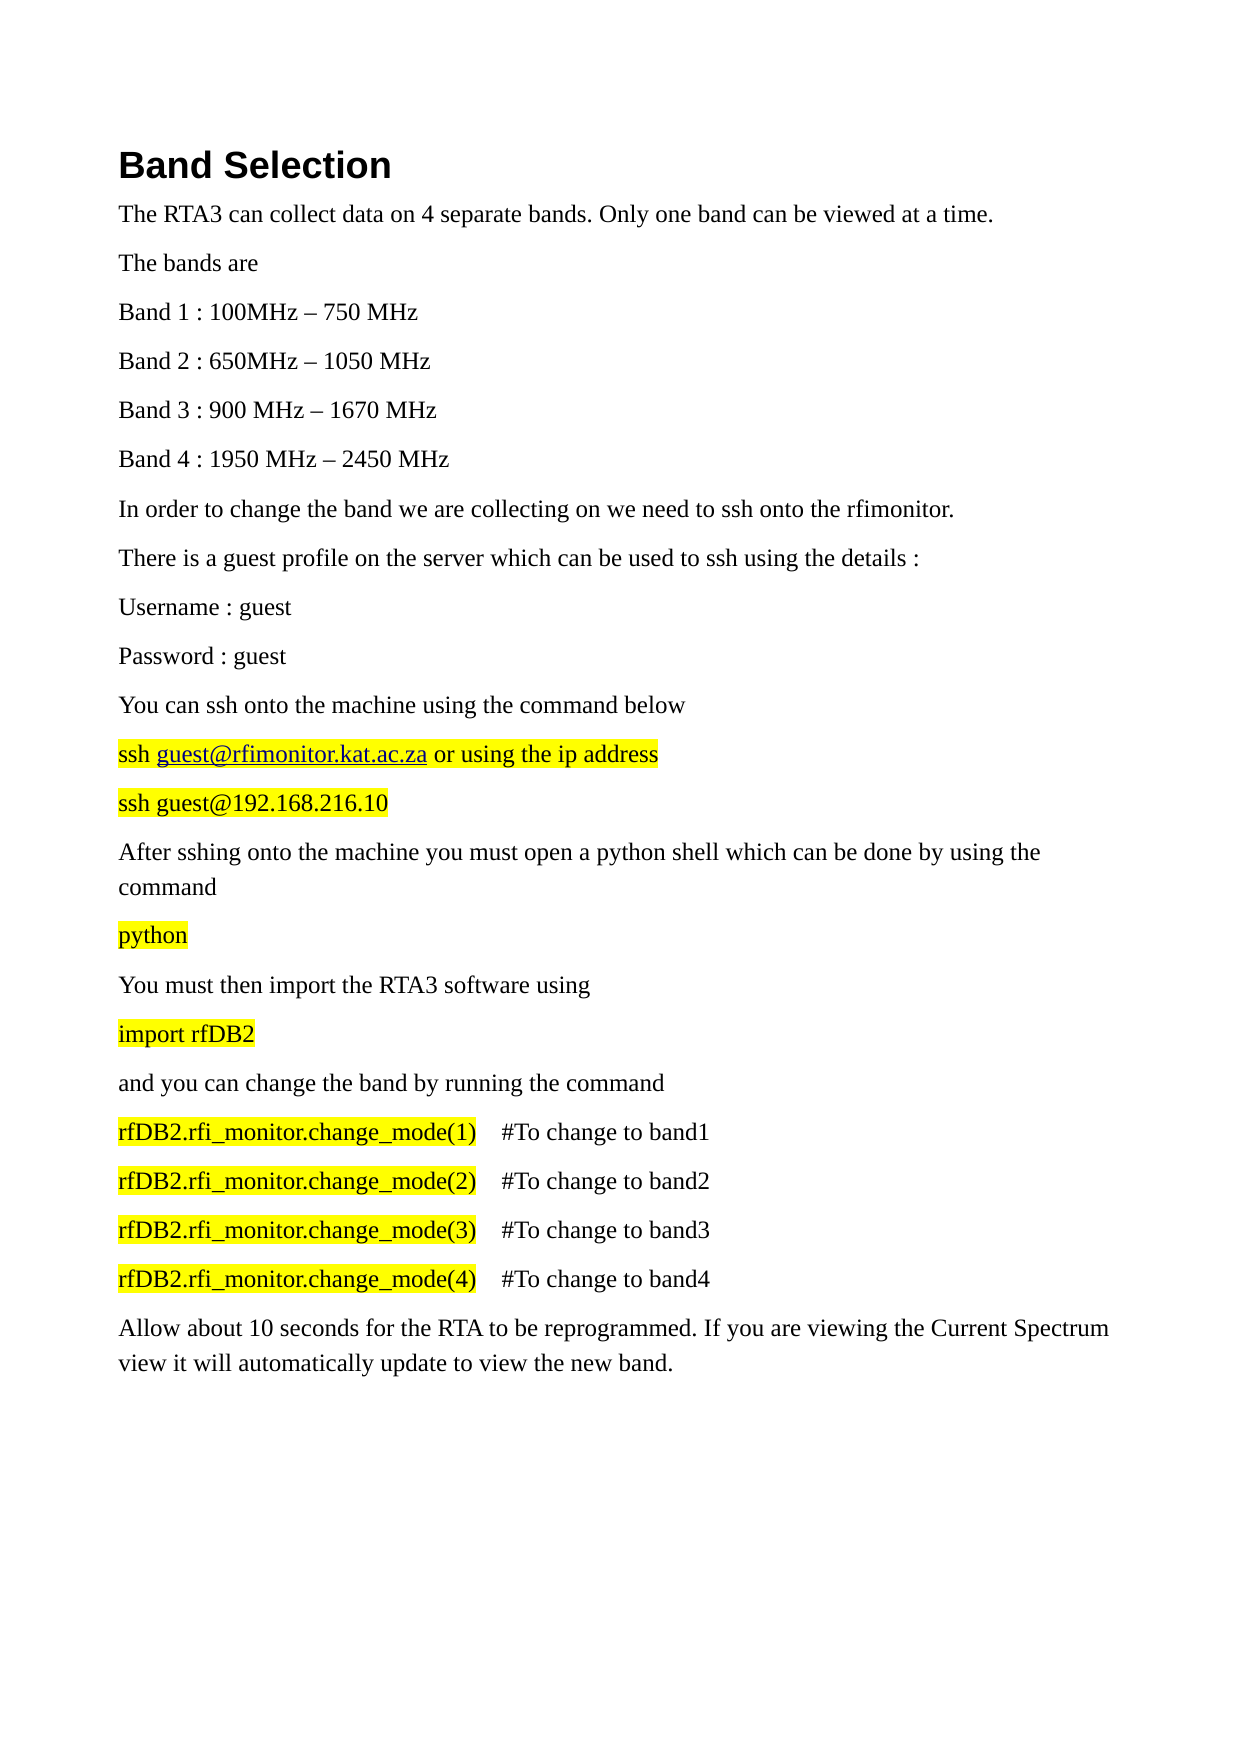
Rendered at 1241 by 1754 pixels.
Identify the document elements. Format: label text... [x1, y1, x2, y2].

text There is a guest profile on the server which can be used to ssh using the details : [118, 543, 1122, 571]
text ssh guest@rfimonitor.kat.ac.za or using the ip address [118, 739, 1122, 768]
text rfDB2.rfi_monitor.change_mode(1) #To change to band1 [118, 1117, 1122, 1146]
text Band 1 : 100MHz – 750 MHz [118, 297, 1122, 326]
text The RTA3 can collect data on 4 separate bands. Only one band can be viewed at a time. [118, 199, 1122, 228]
text import rfDB2 [118, 1019, 1122, 1047]
text Band 3 : 900 MHz – 1670 MHz [118, 396, 1122, 424]
text python [118, 921, 1122, 949]
text Band 4 : 1950 MHz – 2450 MHz [118, 444, 1122, 473]
text rfDB2.rfi_monitor.change_mode(2) #To change to band2 [118, 1166, 1122, 1195]
subtitle Band Selection [118, 143, 1122, 187]
text Band 2 : 650MHz – 1050 MHz [118, 346, 1122, 375]
text ssh guest@192.168.216.10 [118, 788, 1122, 817]
text In order to change the band we are collecting on we need to ssh onto the rfimonitor. [118, 494, 1122, 522]
text Allow about 10 seconds for the RTA to be reprogrammed. If you are viewing the Current Spectrum view it will automatically update to view the new band. [118, 1313, 1122, 1376]
text rfDB2.rfi_monitor.change_mode(3) #To change to band3 [118, 1215, 1122, 1244]
text You must then import the RTA3 software using [118, 970, 1122, 998]
text After sshing onto the machine you must open a python shell which can be done by using the command [118, 837, 1122, 900]
text Password : guest [118, 641, 1122, 669]
text Username : guest [118, 592, 1122, 621]
text You can ssh onto the machine using the command below [118, 690, 1122, 719]
text rfDB2.rfi_monitor.change_mode(4) #To change to band4 [118, 1264, 1122, 1293]
text The bands are [118, 248, 1122, 277]
text and you can change the band by running the command [118, 1068, 1122, 1097]
